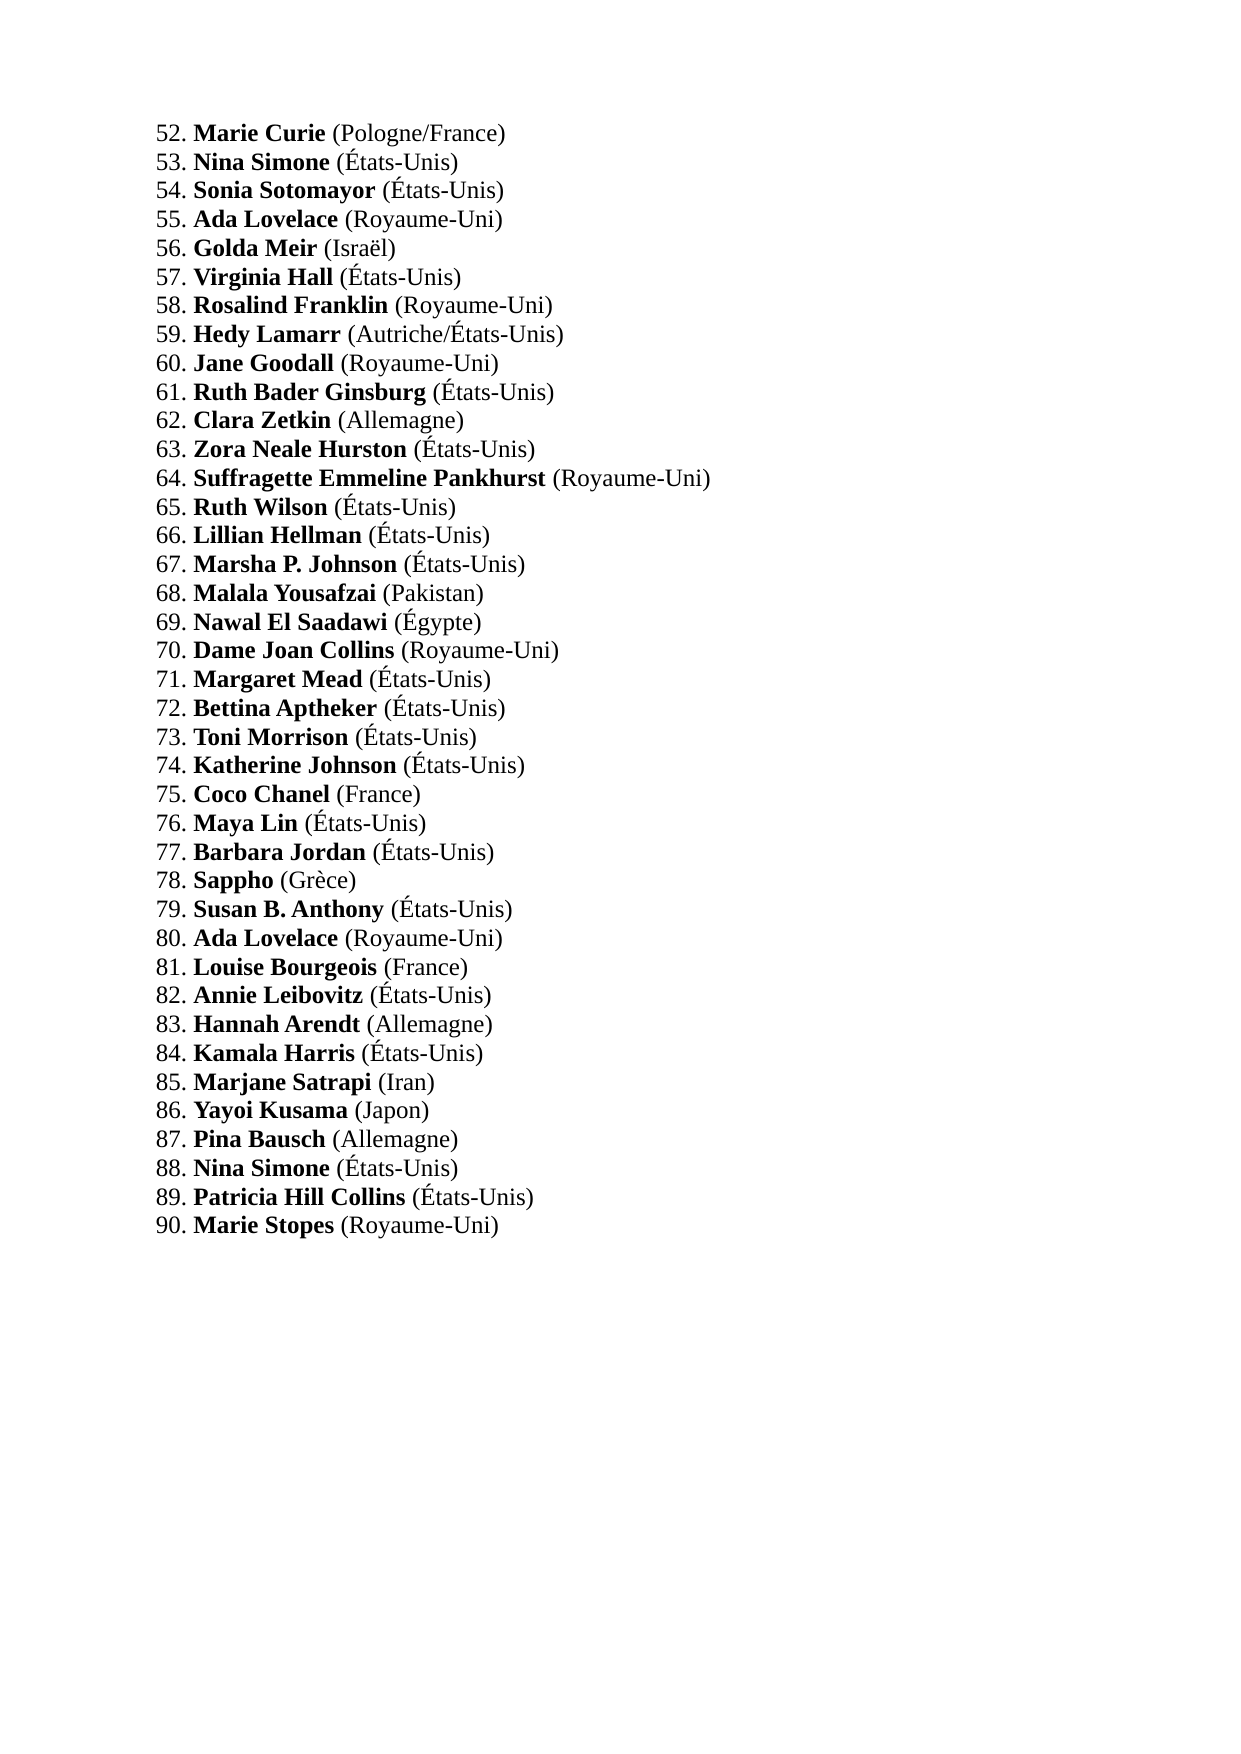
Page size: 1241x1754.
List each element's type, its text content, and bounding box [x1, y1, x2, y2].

list Louise Bourgeois (France) [156, 952, 1122, 981]
list Susan B. Anthony (États-Unis) [156, 894, 1122, 923]
list Lillian Hellman (États-Unis) [156, 521, 1122, 549]
list Pina Bausch (Allemagne) [156, 1124, 1122, 1153]
list Maya Lin (États-Unis) [156, 808, 1122, 837]
list Kamala Harris (États-Unis) [156, 1038, 1122, 1067]
list Hannah Arendt (Allemagne) [156, 1009, 1122, 1038]
list Toni Morrison (États-Unis) [156, 722, 1122, 751]
list Ada Lovelace (Royaume-Uni) [156, 923, 1122, 952]
list Marie Stopes (Royaume-Uni) [156, 1211, 1122, 1239]
list Malala Yousafzai (Pakistan) [156, 578, 1122, 607]
list Golda Meir (Israël) [156, 233, 1122, 262]
list Hedy Lamarr (Autriche/États-Unis) [156, 319, 1122, 348]
list Jane Goodall (Royaume-Uni) [156, 348, 1122, 377]
list Nina Simone (États-Unis) [156, 147, 1122, 176]
list Bettina Aptheker (États-Unis) [156, 693, 1122, 722]
list Suffragette Emmeline Pankhurst (Royaume-Uni) [156, 463, 1122, 492]
list Marjane Satrapi (Iran) [156, 1067, 1122, 1096]
list Marie Curie (Pologne/France) [156, 118, 1122, 147]
list Zora Neale Hurston (États-Unis) [156, 434, 1122, 463]
list Katherine Johnson (États-Unis) [156, 751, 1122, 779]
list Sappho (Grèce) [156, 866, 1122, 894]
list Dame Joan Collins (Royaume-Uni) [156, 636, 1122, 664]
list Patricia Hill Collins (États-Unis) [156, 1182, 1122, 1211]
list Annie Leibovitz (États-Unis) [156, 981, 1122, 1009]
list Nina Simone (États-Unis) [156, 1153, 1122, 1182]
list Virginia Hall (États-Unis) [156, 262, 1122, 291]
list Coco Chanel (France) [156, 779, 1122, 808]
list Barbara Jordan (États-Unis) [156, 837, 1122, 866]
list Sonia Sotomayor (États-Unis) [156, 176, 1122, 204]
list Yayoi Kusama (Japon) [156, 1096, 1122, 1124]
list Ruth Bader Ginsburg (États-Unis) [156, 377, 1122, 406]
list Ada Lovelace (Royaume-Uni) [156, 204, 1122, 233]
list Nawal El Saadawi (Égypte) [156, 607, 1122, 636]
list Rosalind Franklin (Royaume-Uni) [156, 291, 1122, 319]
list Margaret Mead (États-Unis) [156, 664, 1122, 693]
list Marsha P. Johnson (États-Unis) [156, 549, 1122, 578]
list Ruth Wilson (États-Unis) [156, 492, 1122, 521]
list Clara Zetkin (Allemagne) [156, 406, 1122, 434]
